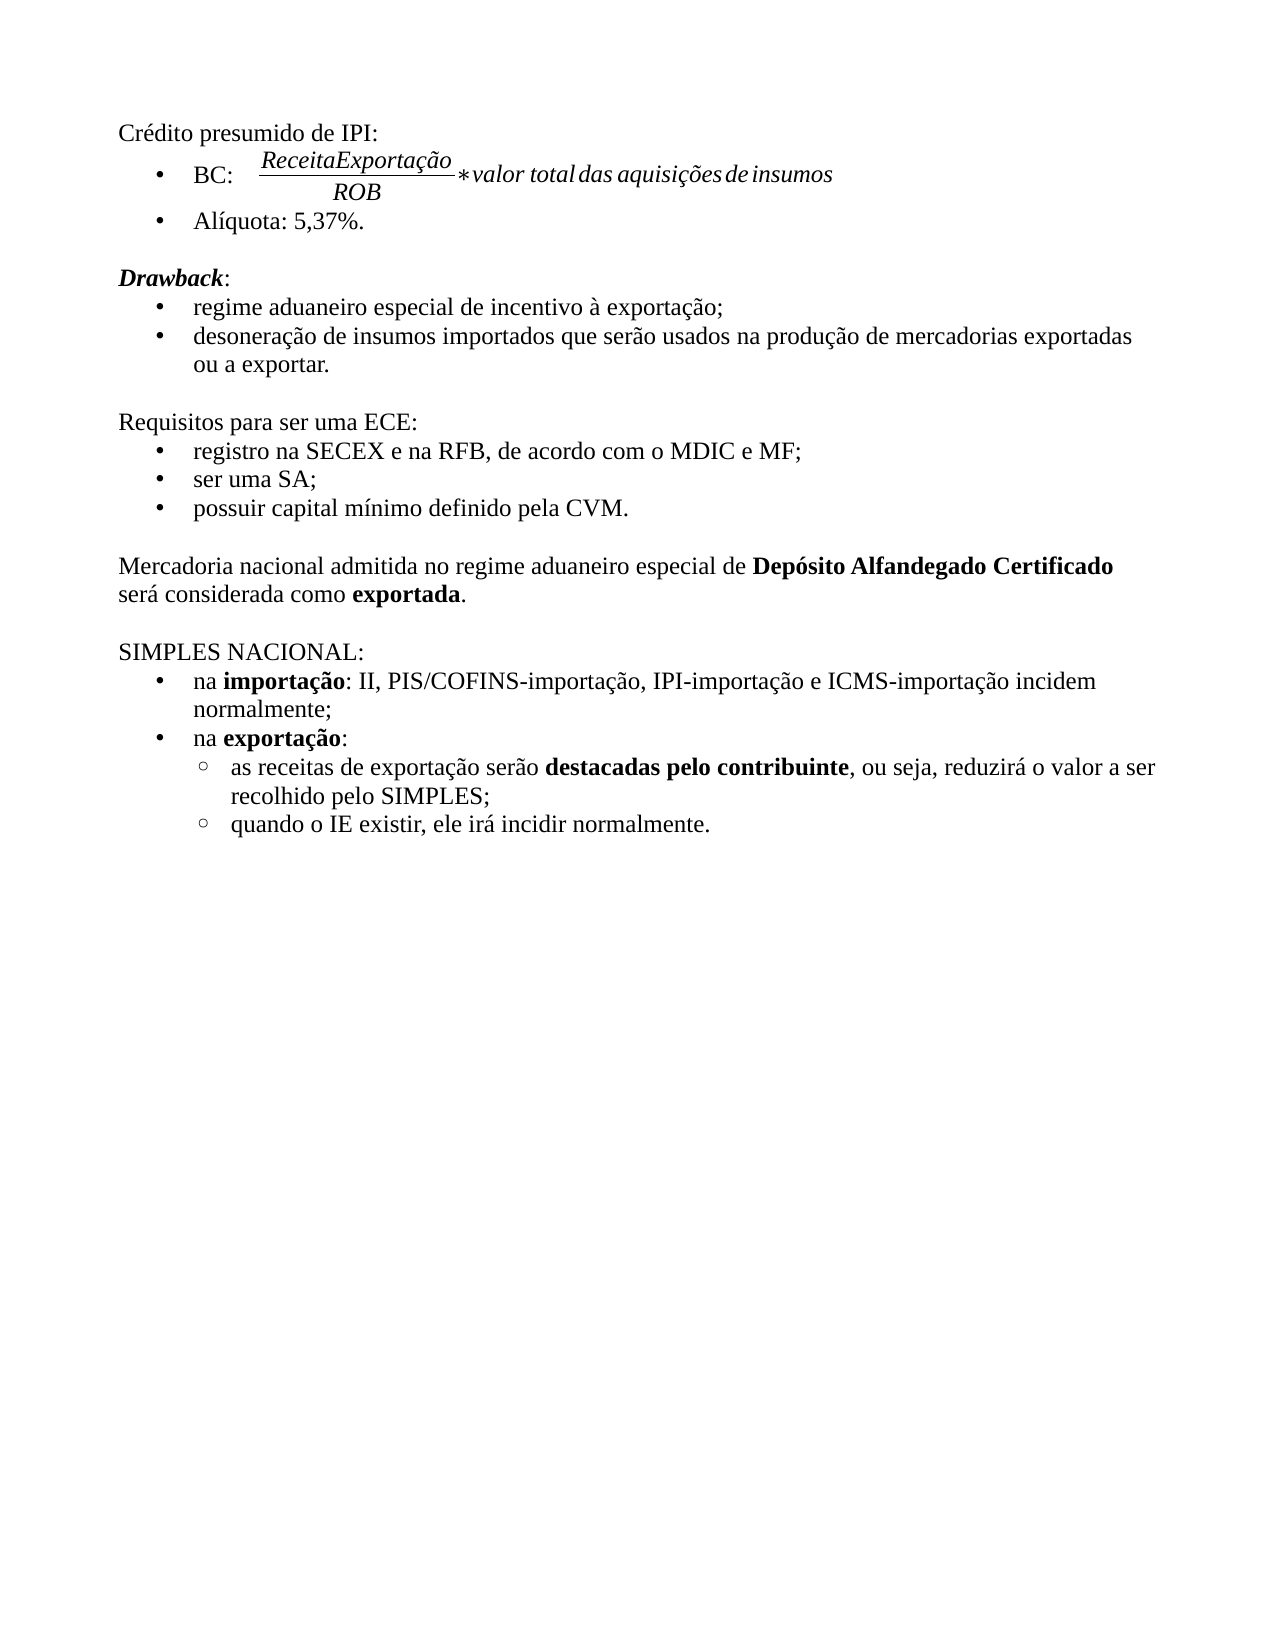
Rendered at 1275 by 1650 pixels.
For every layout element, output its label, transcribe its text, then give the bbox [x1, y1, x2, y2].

list Alíquota: 5,37%. [156, 206, 1157, 234]
text Requisitos para ser uma ECE: [118, 407, 1157, 436]
list possuir capital mínimo definido pela CVM. [156, 493, 1157, 522]
list regime aduaneiro especial de incentivo à exportação; [156, 292, 1157, 321]
text Mercadoria nacional admitida no regime aduaneiro especial de Depósito Alfandegado Certificado será considerada como exportada. [118, 551, 1157, 608]
list registro na SECEX e na RFB, de acordo com o MDIC e MF; [156, 436, 1157, 464]
text SIMPLES NACIONAL: [118, 637, 1157, 666]
list na exportação: [156, 723, 1157, 752]
list BC: [156, 147, 1157, 206]
list na importação: II, PIS/COFINS-importação, IPI-importação e ICMS-importação incidem normalmente; [156, 666, 1157, 723]
list as receitas de exportação serão destacadas pelo contribuinte, ou seja, reduzirá o valor a ser recolhido pelo SIMPLES; [193, 752, 1157, 809]
list ser uma SA; [156, 464, 1157, 493]
text Drawback: [118, 263, 1157, 292]
text Crédito presumido de IPI: [118, 118, 1157, 147]
list quando o IE existir, ele irá incidir normalmente. [193, 809, 1157, 838]
list desoneração de insumos importados que serão usados na produção de mercadorias exportadas ou a exportar. [156, 321, 1157, 378]
